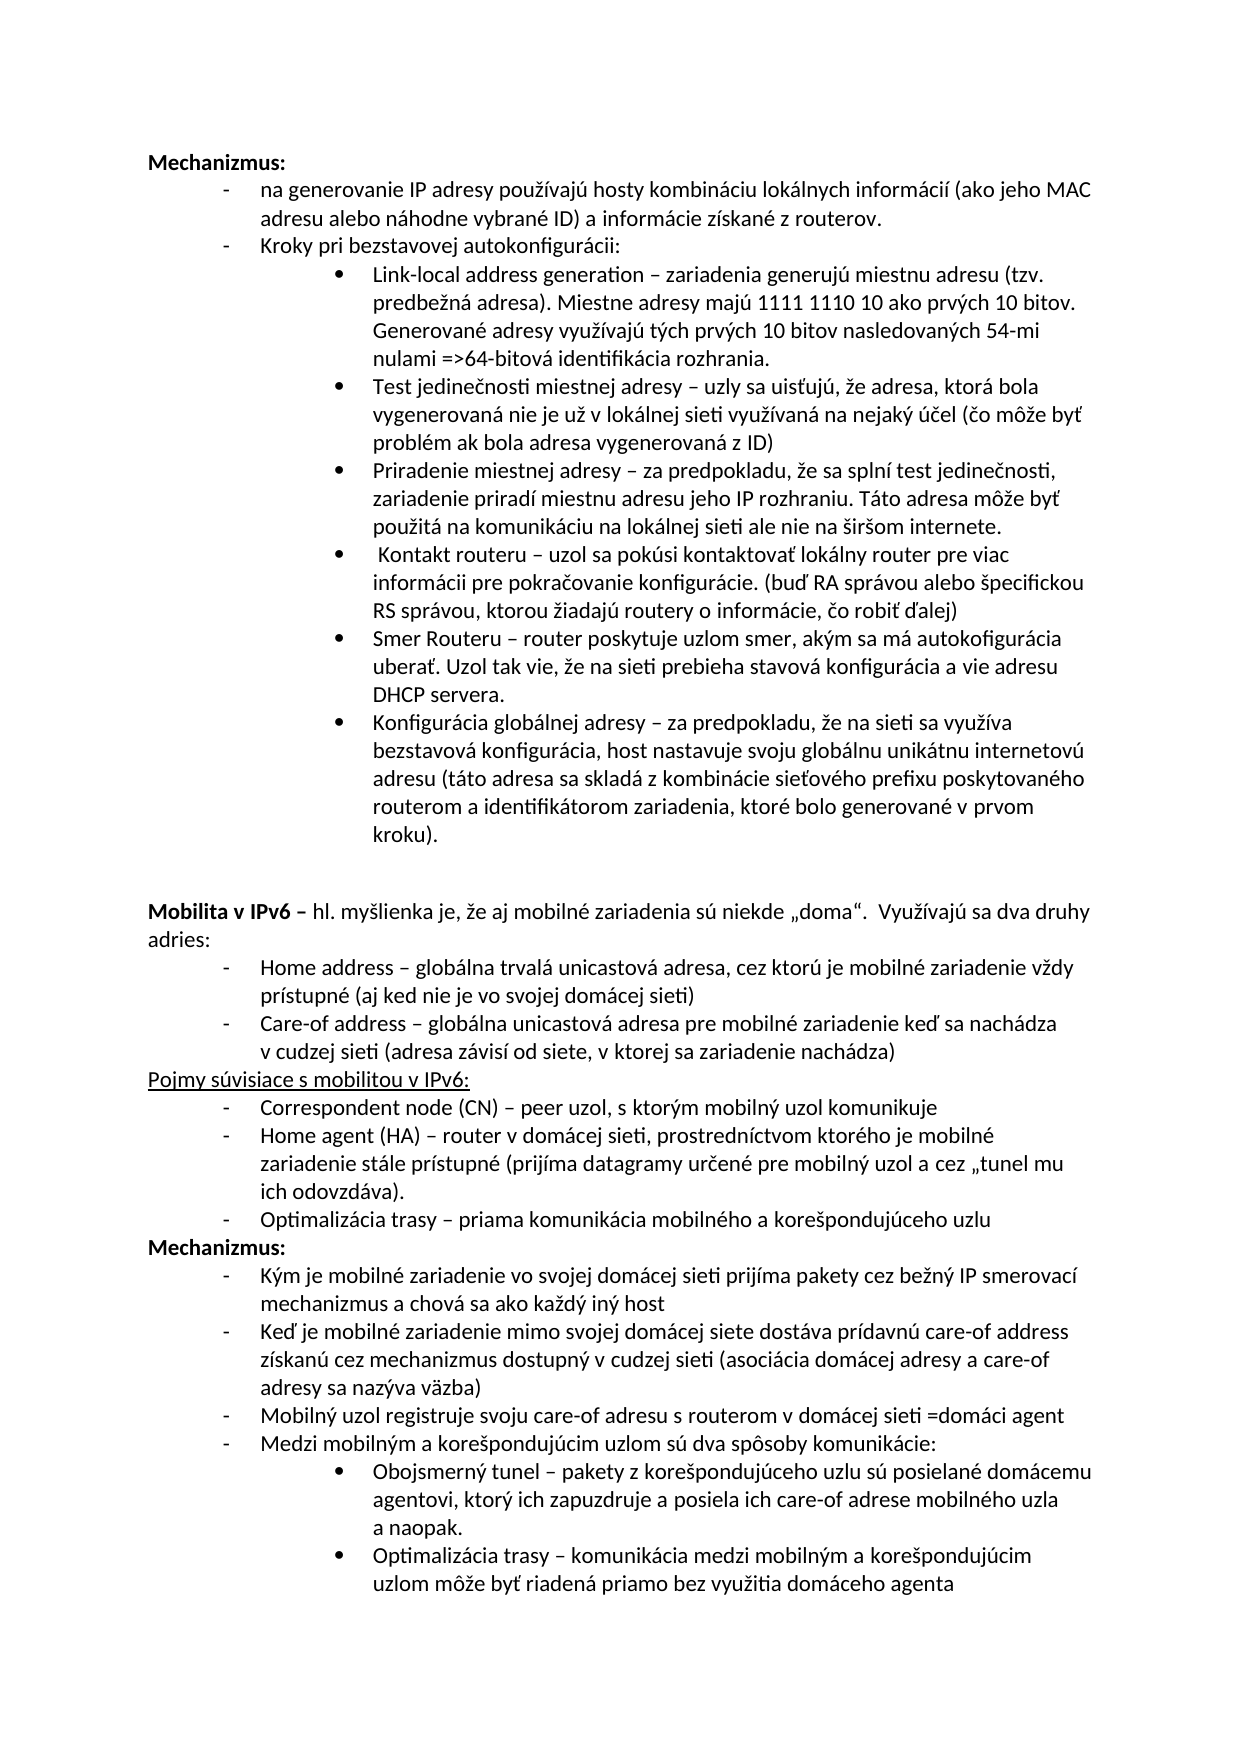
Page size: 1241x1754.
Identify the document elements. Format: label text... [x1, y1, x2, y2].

list Optimalizácia trasy – komunikácia medzi mobilným a korešpondujúcim uzlom môže byť riadená priamo bez využitia domáceho agenta [335, 1541, 1093, 1597]
list Home address – globálna trvalá unicastová adresa, cez ktorú je mobilné zariadenie vždy prístupné (aj ked nie je vo svojej domácej sieti) [223, 953, 1093, 1009]
list Test jedinečnosti miestnej adresy – uzly sa uisťujú, že adresa, ktorá bola vygenerovaná nie je už v lokálnej sieti využívaná na nejaký účel (čo môže byť problém ak bola adresa vygenerovaná z ID) [335, 372, 1093, 456]
list Keď je mobilné zariadenie mimo svojej domácej siete dostáva prídavnú care-of address získanú cez mechanizmus dostupný v cudzej sieti (asociácia domácej adresy a care-of adresy sa nazýva väzba) [223, 1317, 1093, 1401]
list Care-of address – globálna unicastová adresa pre mobilné zariadenie keď sa nachádza v cudzej sieti (adresa závisí od siete, v ktorej sa zariadenie nachádza) [223, 1009, 1093, 1065]
text Pojmy súvisiace s mobilitou v IPv6: [148, 1065, 1093, 1093]
list na generovanie IP adresy používajú hosty kombináciu lokálnych informácií (ako jeho MAC adresu alebo náhodne vybrané ID) a informácie získané z routerov. [223, 176, 1093, 232]
list Home agent (HA) – router v domácej sieti, prostredníctvom ktorého je mobilné zariadenie stále prístupné (prijíma datagramy určené pre mobilný uzol a cez „tunel mu ich odovzdáva). [223, 1121, 1093, 1205]
list Kontakt routeru – uzol sa pokúsi kontaktovať lokálny router pre viac informácii pre pokračovanie konfigurácie. (buď RA správou alebo špecifickou RS správou, ktorou žiadajú routery o informácie, čo robiť ďalej) [335, 540, 1093, 624]
list Mobilný uzol registruje svoju care-of adresu s routerom v domácej sieti =domáci agent [223, 1401, 1093, 1429]
list Kým je mobilné zariadenie vo svojej domácej sieti prijíma pakety cez bežný IP smerovací mechanizmus a chová sa ako každý iný host [223, 1261, 1093, 1317]
list Priradenie miestnej adresy – za predpokladu, že sa splní test jedinečnosti, zariadenie priradí miestnu adresu jeho IP rozhraniu. Táto adresa môže byť použitá na komunikáciu na lokálnej sieti ale nie na širšom internete. [335, 456, 1093, 540]
list Smer Routeru – router poskytuje uzlom smer, akým sa má autokofigurácia uberať. Uzol tak vie, že na sieti prebieha stavová konfigurácia a vie adresu DHCP servera. [335, 624, 1093, 708]
list Link-local address generation – zariadenia generujú miestnu adresu (tzv. predbežná adresa). Miestne adresy majú 1111 1110 10 ako prvých 10 bitov. Generované adresy využívajú tých prvých 10 bitov nasledovaných 54-mi nulami =>64-bitová identifikácia rozhrania. [335, 260, 1093, 372]
list Optimalizácia trasy – priama komunikácia mobilného a korešpondujúceho uzlu [223, 1205, 1093, 1233]
list Medzi mobilným a korešpondujúcim uzlom sú dva spôsoby komunikácie: [223, 1429, 1093, 1457]
list Konfigurácia globálnej adresy – za predpokladu, že na sieti sa využíva bezstavová konfigurácia, host nastavuje svoju globálnu unikátnu internetovú adresu (táto adresa sa skladá z kombinácie sieťového prefixu poskytovaného routerom a identifikátorom zariadenia, ktoré bolo generované v prvom kroku). [335, 708, 1093, 848]
list Correspondent node (CN) – peer uzol, s ktorým mobilný uzol komunikuje [223, 1093, 1093, 1121]
text Mobilita v IPv6 – hl. myšlienka je, že aj mobilné zariadenia sú niekde „doma“. Využívajú sa dva druhy adries: [148, 897, 1093, 953]
text Mechanizmus: [148, 1233, 1093, 1261]
list Kroky pri bezstavovej autokonfigurácii: [223, 232, 1093, 260]
list Obojsmerný tunel – pakety z korešpondujúceho uzlu sú posielané domácemu agentovi, ktorý ich zapuzdruje a posiela ich care-of adrese mobilného uzla a naopak. [335, 1457, 1093, 1541]
text Mechanizmus: [148, 148, 1093, 176]
